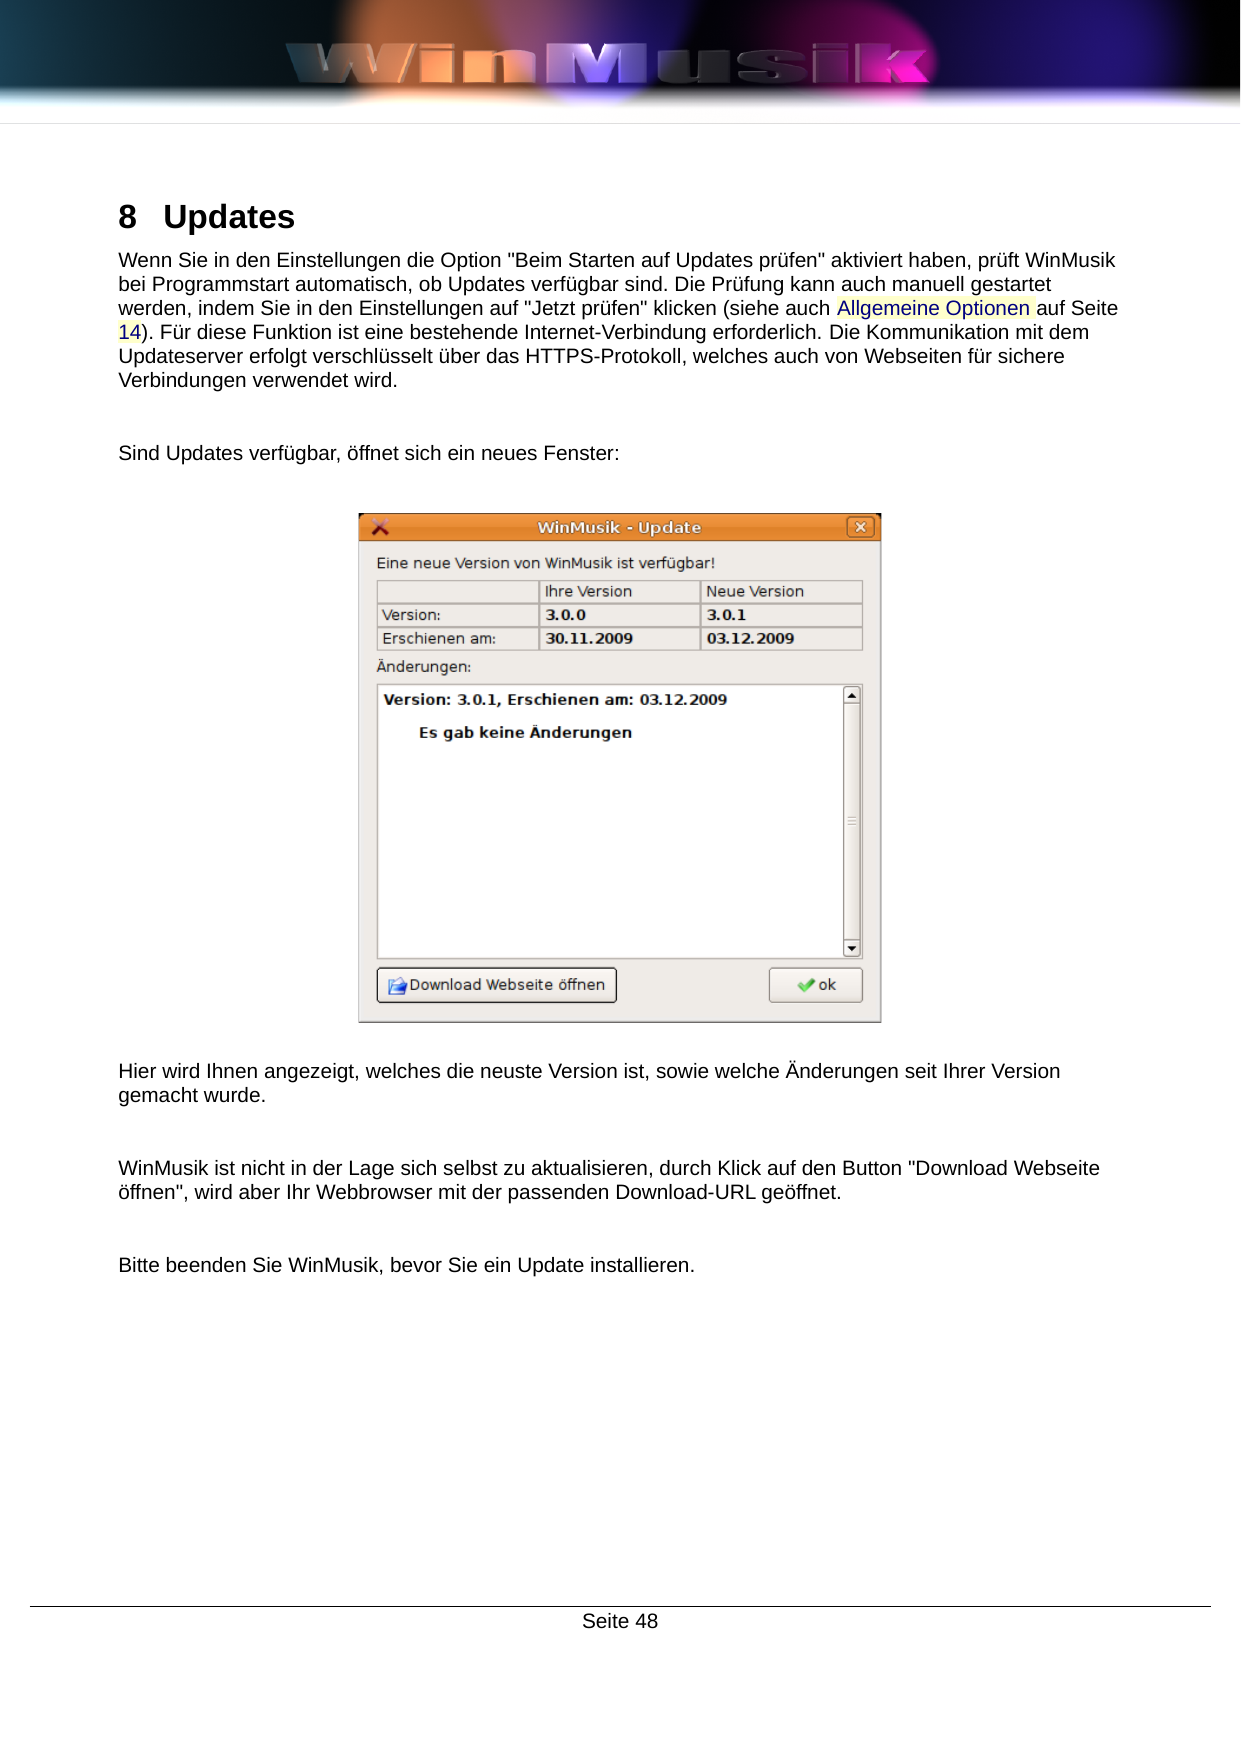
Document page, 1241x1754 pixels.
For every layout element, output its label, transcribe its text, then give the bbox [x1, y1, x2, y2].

text Bitte beenden Sie WinMusik, bevor Sie ein Update installieren. [118, 1252, 1122, 1276]
subtitle Updates [118, 197, 1122, 235]
text Hier wird Ihnen angezeigt, welches die neuste Version ist, sowie welche Änderungen seit Ihrer Version gemacht wurde. [118, 1059, 1122, 1107]
picture [358, 513, 882, 1023]
text WinMusik ist nicht in der Lage sich selbst zu aktualisieren, durch Klick auf den Button "Download Webseite öffnen", wird aber Ihr Webbrowser mit der passenden Download-URL geöffnet. [118, 1156, 1122, 1203]
text Wenn Sie in den Einstellungen die Option "Beim Starten auf Updates prüfen" aktiviert haben, prüft WinMusik bei Programmstart automatisch, ob Updates verfügbar sind. Die Prüfung kann auch manuell gestartet werden, indem Sie in den Einstellungen auf "Jetzt prüfen" klicken (siehe auch Allgemeine Optionen auf Seite 14). Für diese Funktion ist eine bestehende Internet-Verbindung erforderlich. Die Kommunikation mit dem Updateserver erfolgt verschlüsselt über das HTTPS-Protokoll, welches auch von Webseiten für sichere Verbindungen verwendet wird. [118, 248, 1122, 391]
text Sind Updates verfügbar, öffnet sich ein neues Fenster: [118, 440, 1122, 464]
